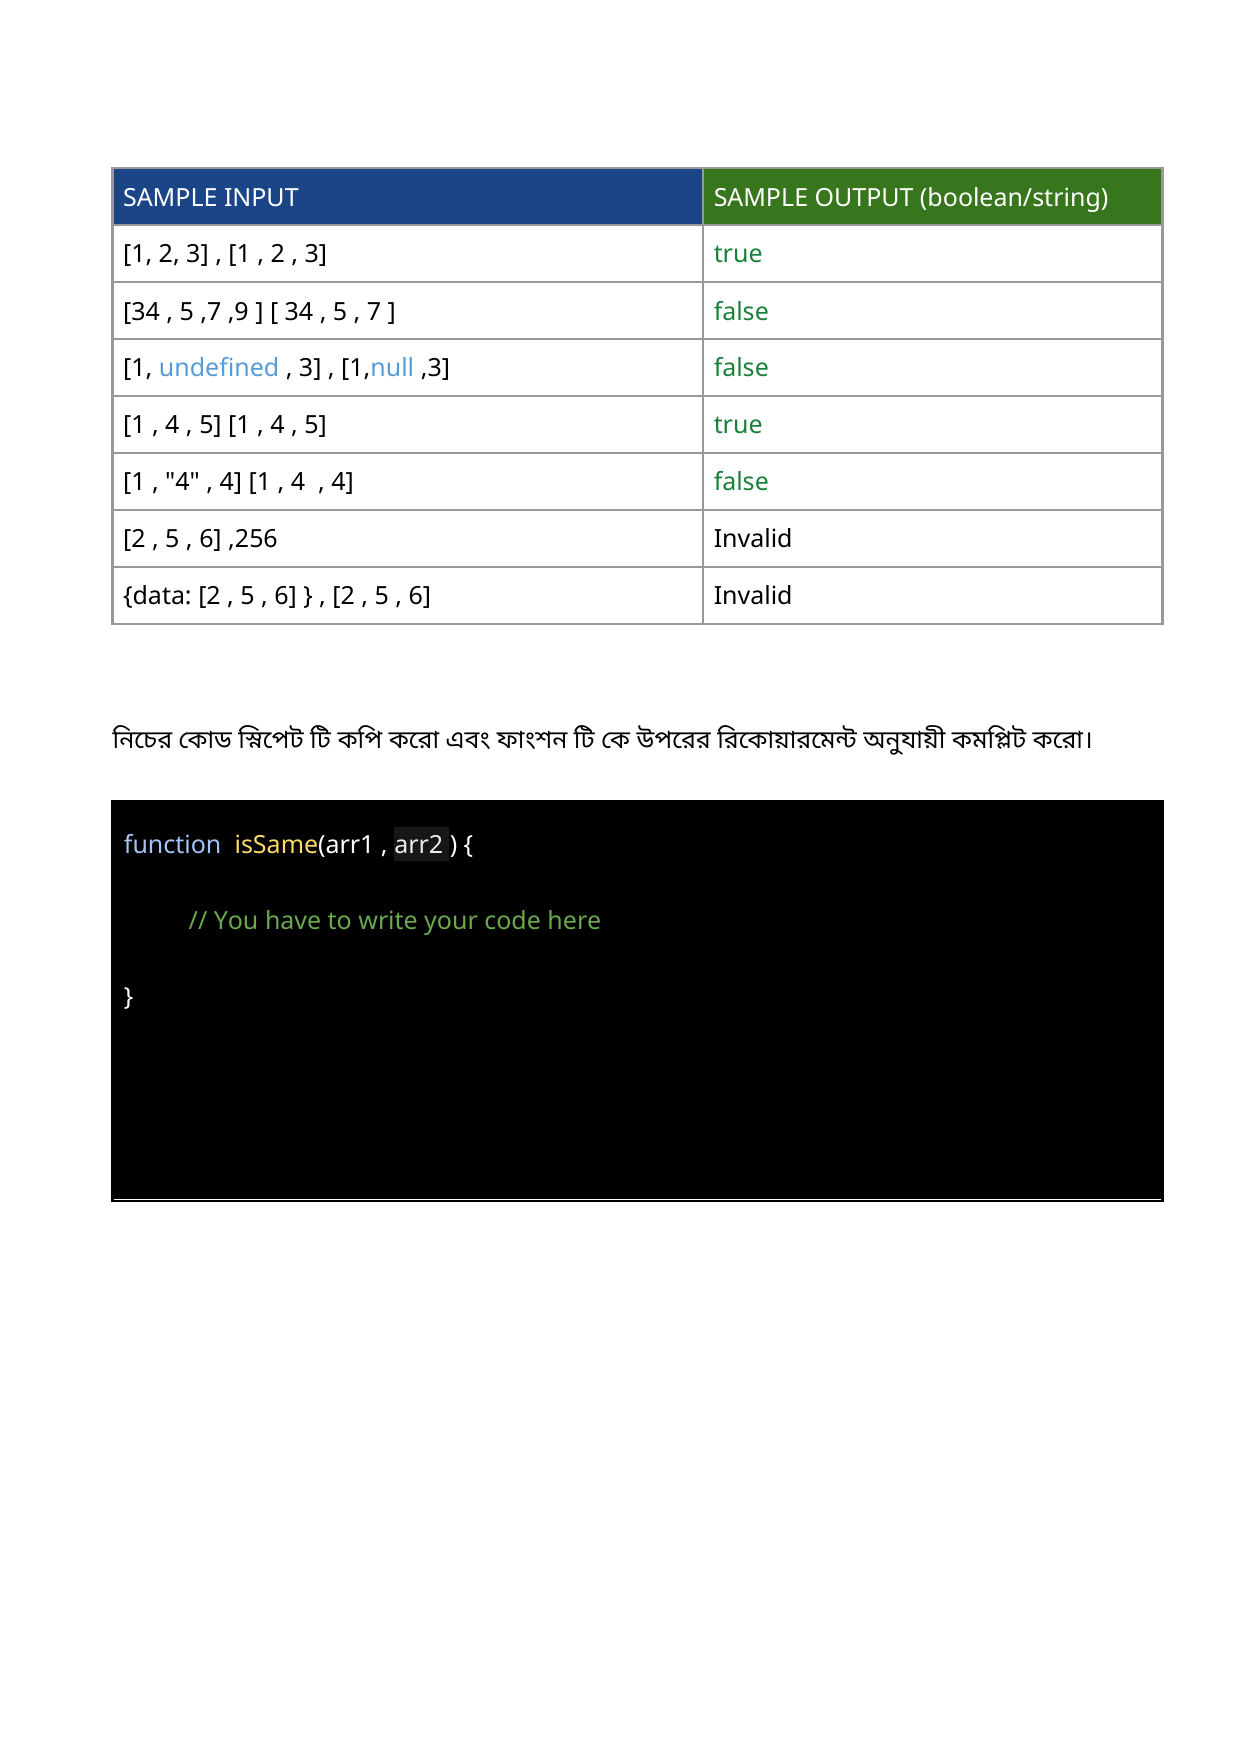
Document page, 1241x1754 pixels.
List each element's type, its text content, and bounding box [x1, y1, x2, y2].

table_cell Invalid [704, 568, 1161, 622]
table_cell [2 , 5 , 6] ,256 [114, 511, 702, 566]
table_header function isSame(arr1 , arr2 ) { // You have to write your code here } [114, 802, 1161, 1199]
text নিচের কোড স্নিপেট টি কপি করো এবং ফাংশন টি কে উপরের রিকোয়ারমেন্ট অনুযায়ী কমপ্লিট করো। [112, 726, 1128, 758]
table_cell true [704, 397, 1161, 452]
table_cell [1 , "4" , 4] [1 , 4 , 4] [114, 454, 702, 508]
table_cell {data: [2 , 5 , 6] } , [2 , 5 , 6] [114, 568, 702, 622]
table_cell false [704, 340, 1161, 394]
table_cell [1 , 4 , 5] [1 , 4 , 5] [114, 397, 702, 452]
table_cell Invalid [704, 511, 1161, 566]
table_cell [34 , 5 ,7 ,9 ] [ 34 , 5 , 7 ] [114, 283, 702, 338]
table_header SAMPLE INPUT [114, 169, 702, 224]
table_cell false [704, 454, 1161, 508]
table_cell true [704, 226, 1161, 281]
table_cell [1, 2, 3] , [1 , 2 , 3] [114, 226, 702, 281]
table_header SAMPLE OUTPUT (boolean/string) [704, 169, 1161, 224]
table_cell [1, undefined , 3] , [1,null ,3] [114, 340, 702, 394]
table_cell false [704, 283, 1161, 338]
